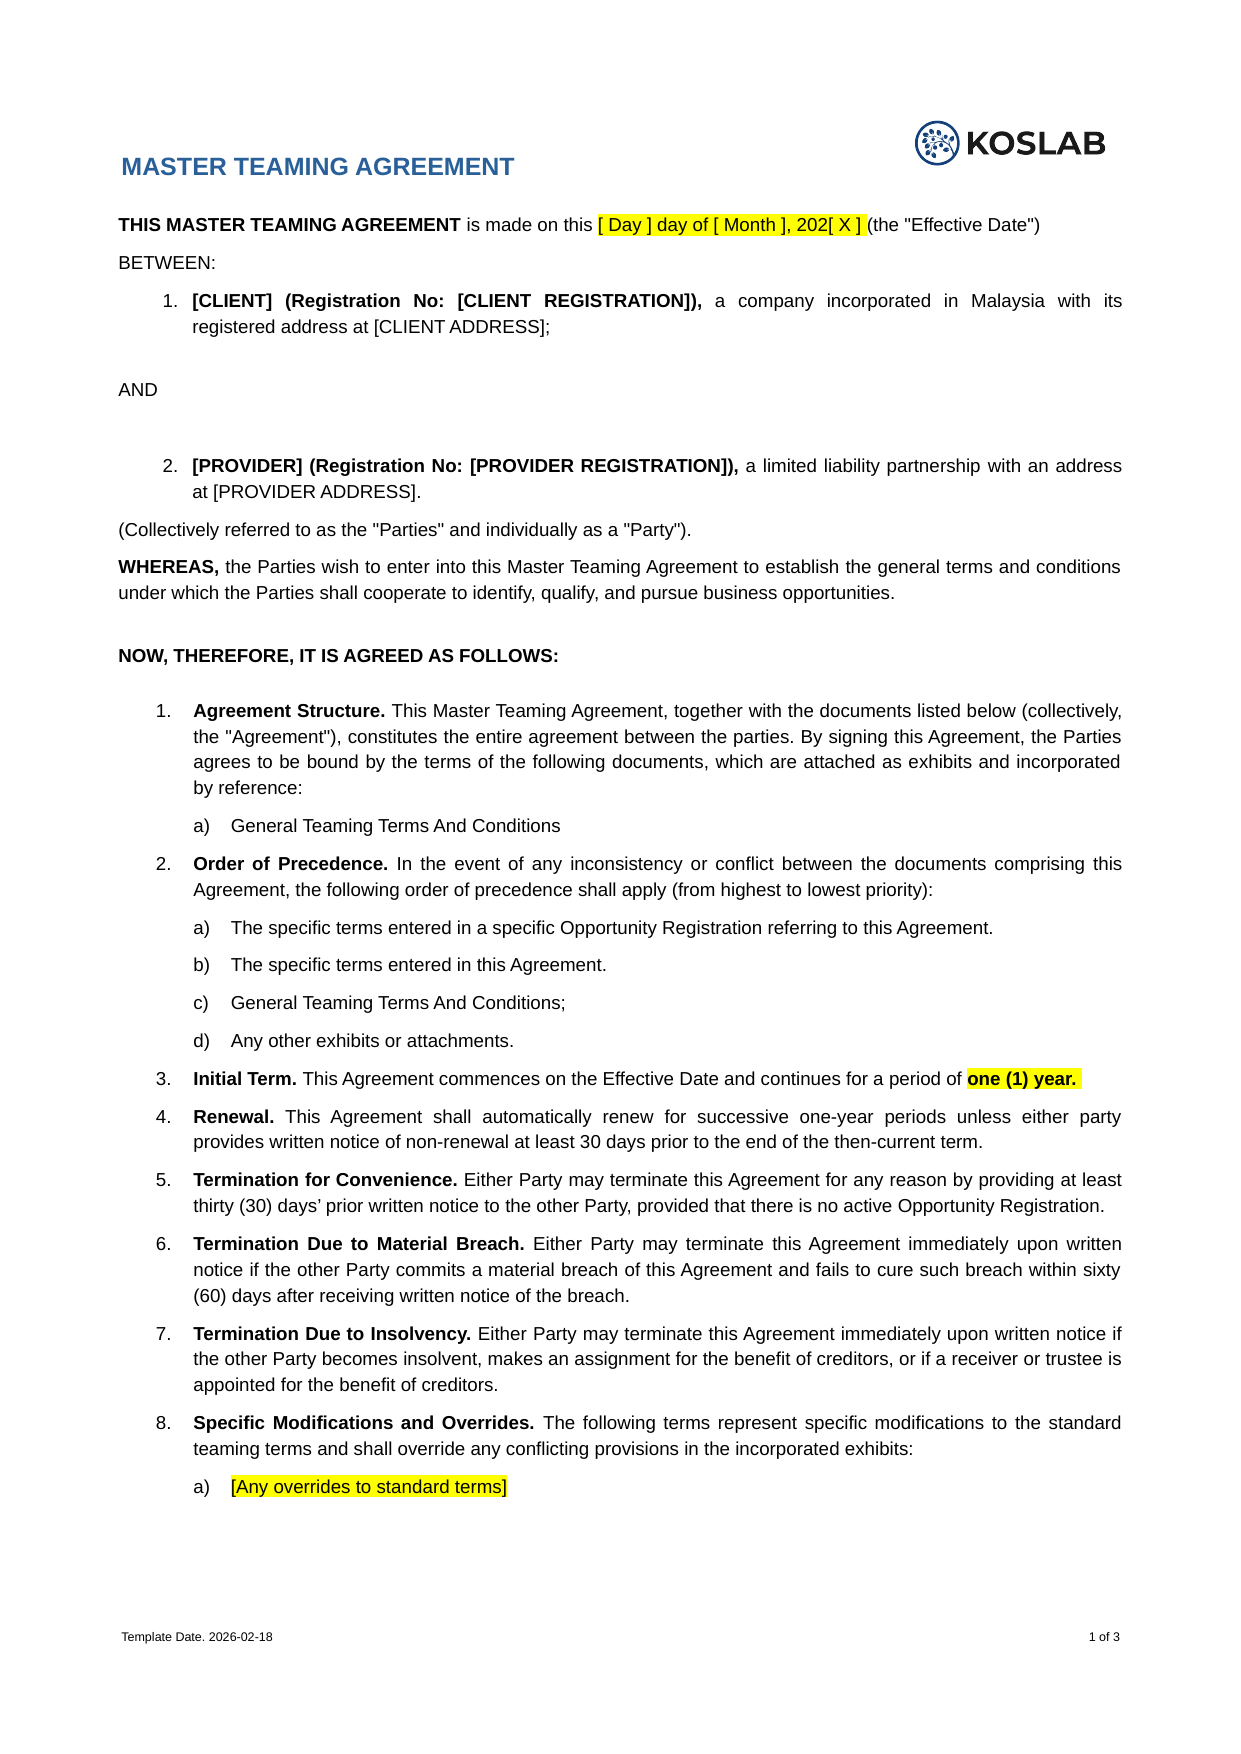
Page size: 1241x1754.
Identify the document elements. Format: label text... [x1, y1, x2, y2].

list [CLIENT] (Registration No: [CLIENT REGISTRATION]), a company incorporated in Malaysia with its registered address at [CLIENT ADDRESS]; [162, 290, 1122, 337]
list Specific Modifications and Overrides. The following terms represent specific modifications to the standard teaming terms and shall override any conflicting provisions in the incorporated exhibits: [156, 1412, 1122, 1459]
text AND [118, 353, 1122, 401]
list Renewal. This Agreement shall automatically renew for successive one-year periods unless either party provides written notice of non-renewal at least 30 days prior to the end of the then-current term. [156, 1106, 1122, 1153]
list The specific terms entered in this Agreement. [193, 954, 1122, 976]
list Any other exhibits or attachments. [193, 1030, 1122, 1051]
list Initial Term. This Agreement commences on the Effective Date and continues for a period of one (1) year. [156, 1068, 1122, 1089]
list General Teaming Terms And Conditions [193, 815, 1122, 837]
text BETWEEN: [118, 252, 1122, 273]
list Termination for Convenience. Either Party may terminate this Agreement for any reason by providing at least thirty (30) days’ prior written notice to the other Party, provided that there is no active Opportunity Registration. [156, 1169, 1122, 1217]
list The specific terms entered in a specific Opportunity Registration referring to this Agreement. [193, 916, 1122, 938]
text (Collectively referred to as the "Parties" and individually as a "Party"). [118, 518, 1122, 540]
list Termination Due to Material Breach. Either Party may terminate this Agreement immediately upon written notice if the other Party commits a material breach of this Agreement and fails to cure such breach within sixty (60) days after receiving written notice of the breach. [156, 1233, 1122, 1306]
list Termination Due to Insolvency. Either Party may terminate this Agreement immediately upon written notice if the other Party becomes insolvent, makes an assignment for the benefit of creditors, or if a receiver or trustee is appointed for the benefit of creditors. [156, 1322, 1122, 1396]
list [PROVIDER] (Registration No: [PROVIDER REGISTRATION]), a limited liability partnership with an address at [PROVIDER ADDRESS]. [162, 455, 1122, 502]
list Agreement Structure. This Master Teaming Agreement, together with the documents listed below (collectively, the "Agreement"), constitutes the entire agreement between the parties. By signing this Agreement, the Parties agrees to be bound by the terms of the following documents, which are attached as exhibits and incorporated by reference: [156, 700, 1122, 799]
list Order of Precedence. In the event of any inconsistency or conflict between the documents comprising this Agreement, the following order of precedence shall apply (from highest to lowest priority): [156, 853, 1122, 900]
list [Any overrides to standard terms] [193, 1475, 1122, 1497]
text WHEREAS, the Parties wish to enter into this Master Teaming Agreement to establish the general terms and conditions under which the Parties shall cooperate to identify, qualify, and pursue business opportunities. [118, 556, 1122, 604]
list General Teaming Terms And Conditions; [193, 992, 1122, 1014]
text NOW, THEREFORE, IT IS AGREED AS FOLLOWS: [118, 645, 1122, 667]
picture [900, 109, 1120, 177]
text THIS MASTER TEAMING AGREEMENT is made on this [ Day ] day of [ Month ], 202[ X ] (the "Effective Date") [118, 214, 1122, 236]
